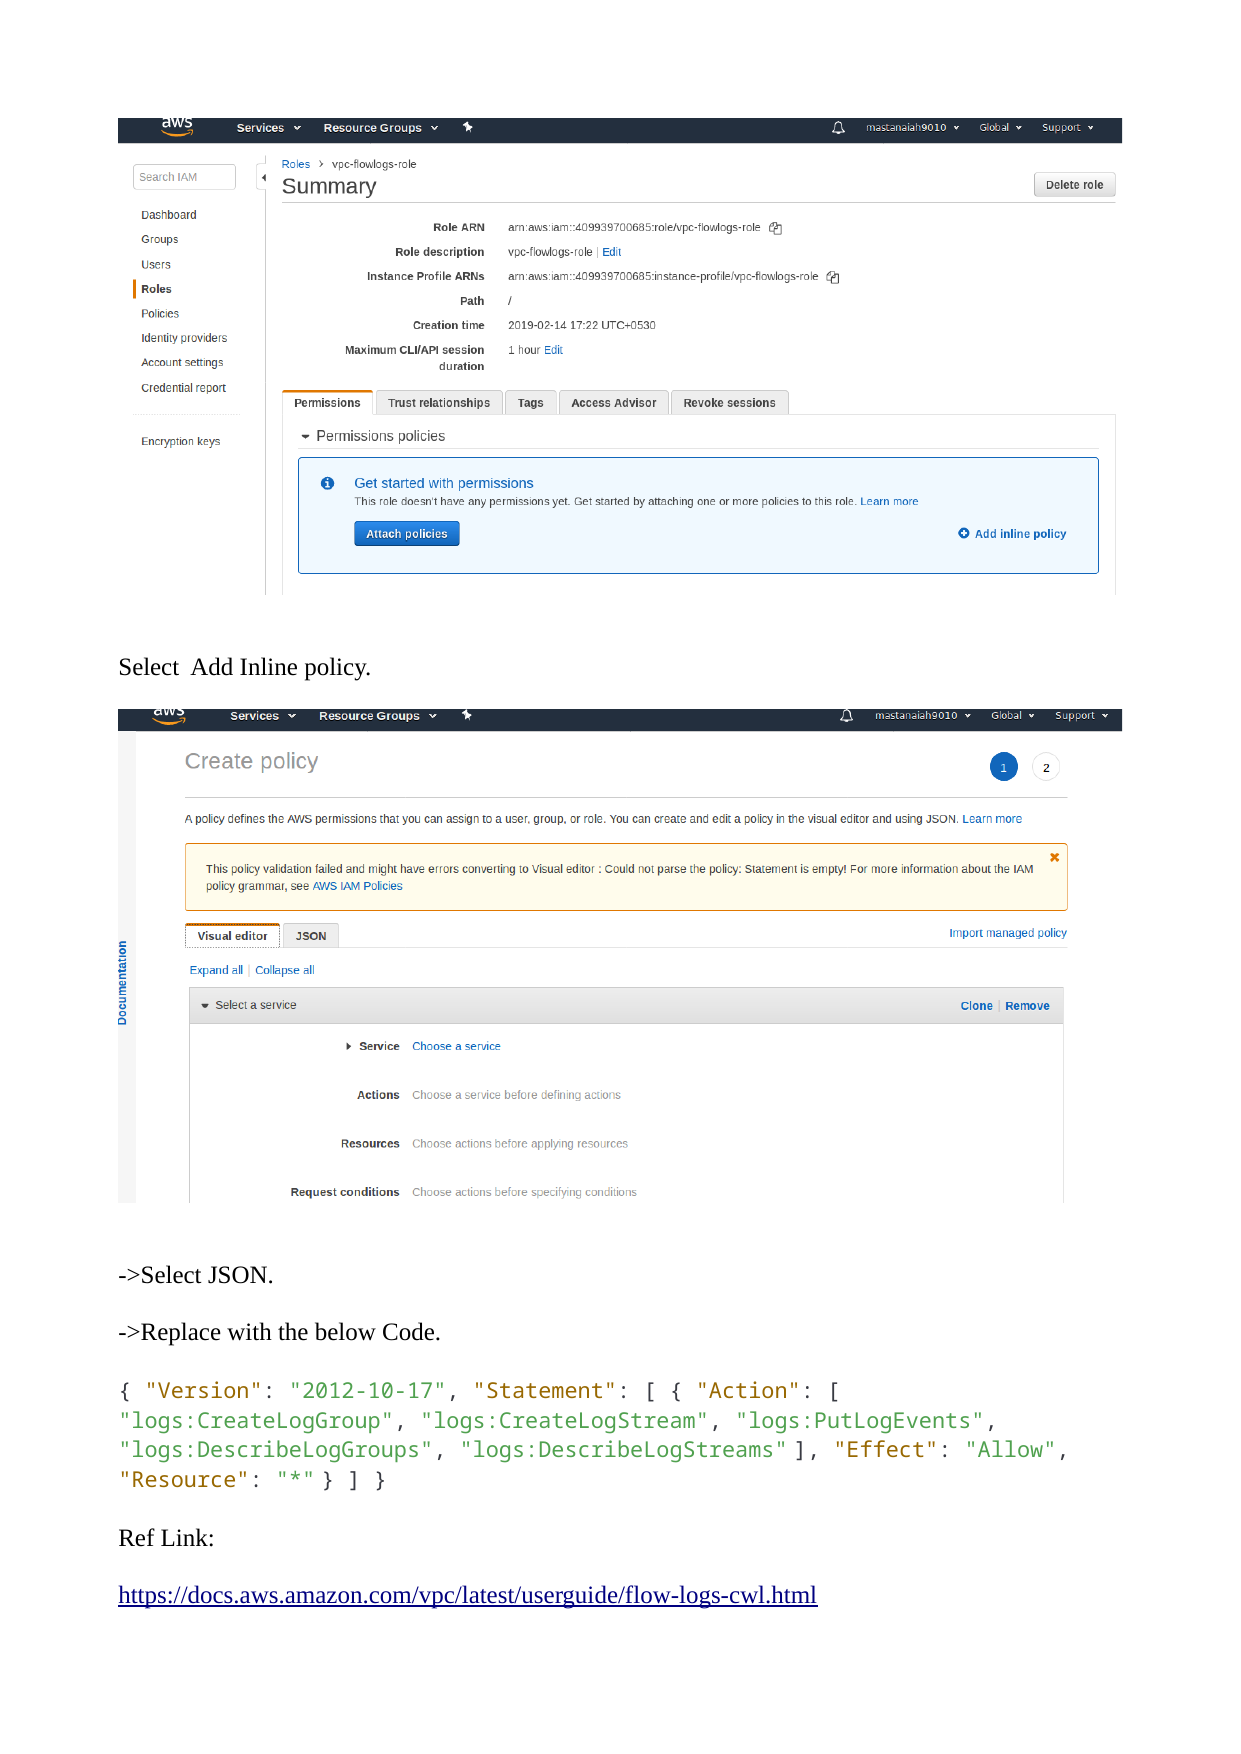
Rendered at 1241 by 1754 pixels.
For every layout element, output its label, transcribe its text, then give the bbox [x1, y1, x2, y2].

text Select Add Inline policy. [118, 652, 1122, 681]
text ->Select JSON. [118, 1260, 1122, 1289]
text { "Version": "2012-10-17", "Statement": [ { "Action": [ "logs:CreateLogGroup", "logs:CreateLogStream", "logs:PutLogEvents", "logs:DescribeLogGroups", "logs:DescribeLogStreams" ], "Effect": "Allow", "Resource": "*" } ] } [118, 1375, 1122, 1494]
picture [118, 118, 1123, 595]
text Ref Link: [118, 1523, 1122, 1552]
text ->Replace with the below Code. [118, 1317, 1122, 1346]
text https://docs.aws.amazon.com/vpc/latest/userguide/flow-logs-cwl.html [118, 1580, 1122, 1609]
picture [118, 709, 1123, 1203]
